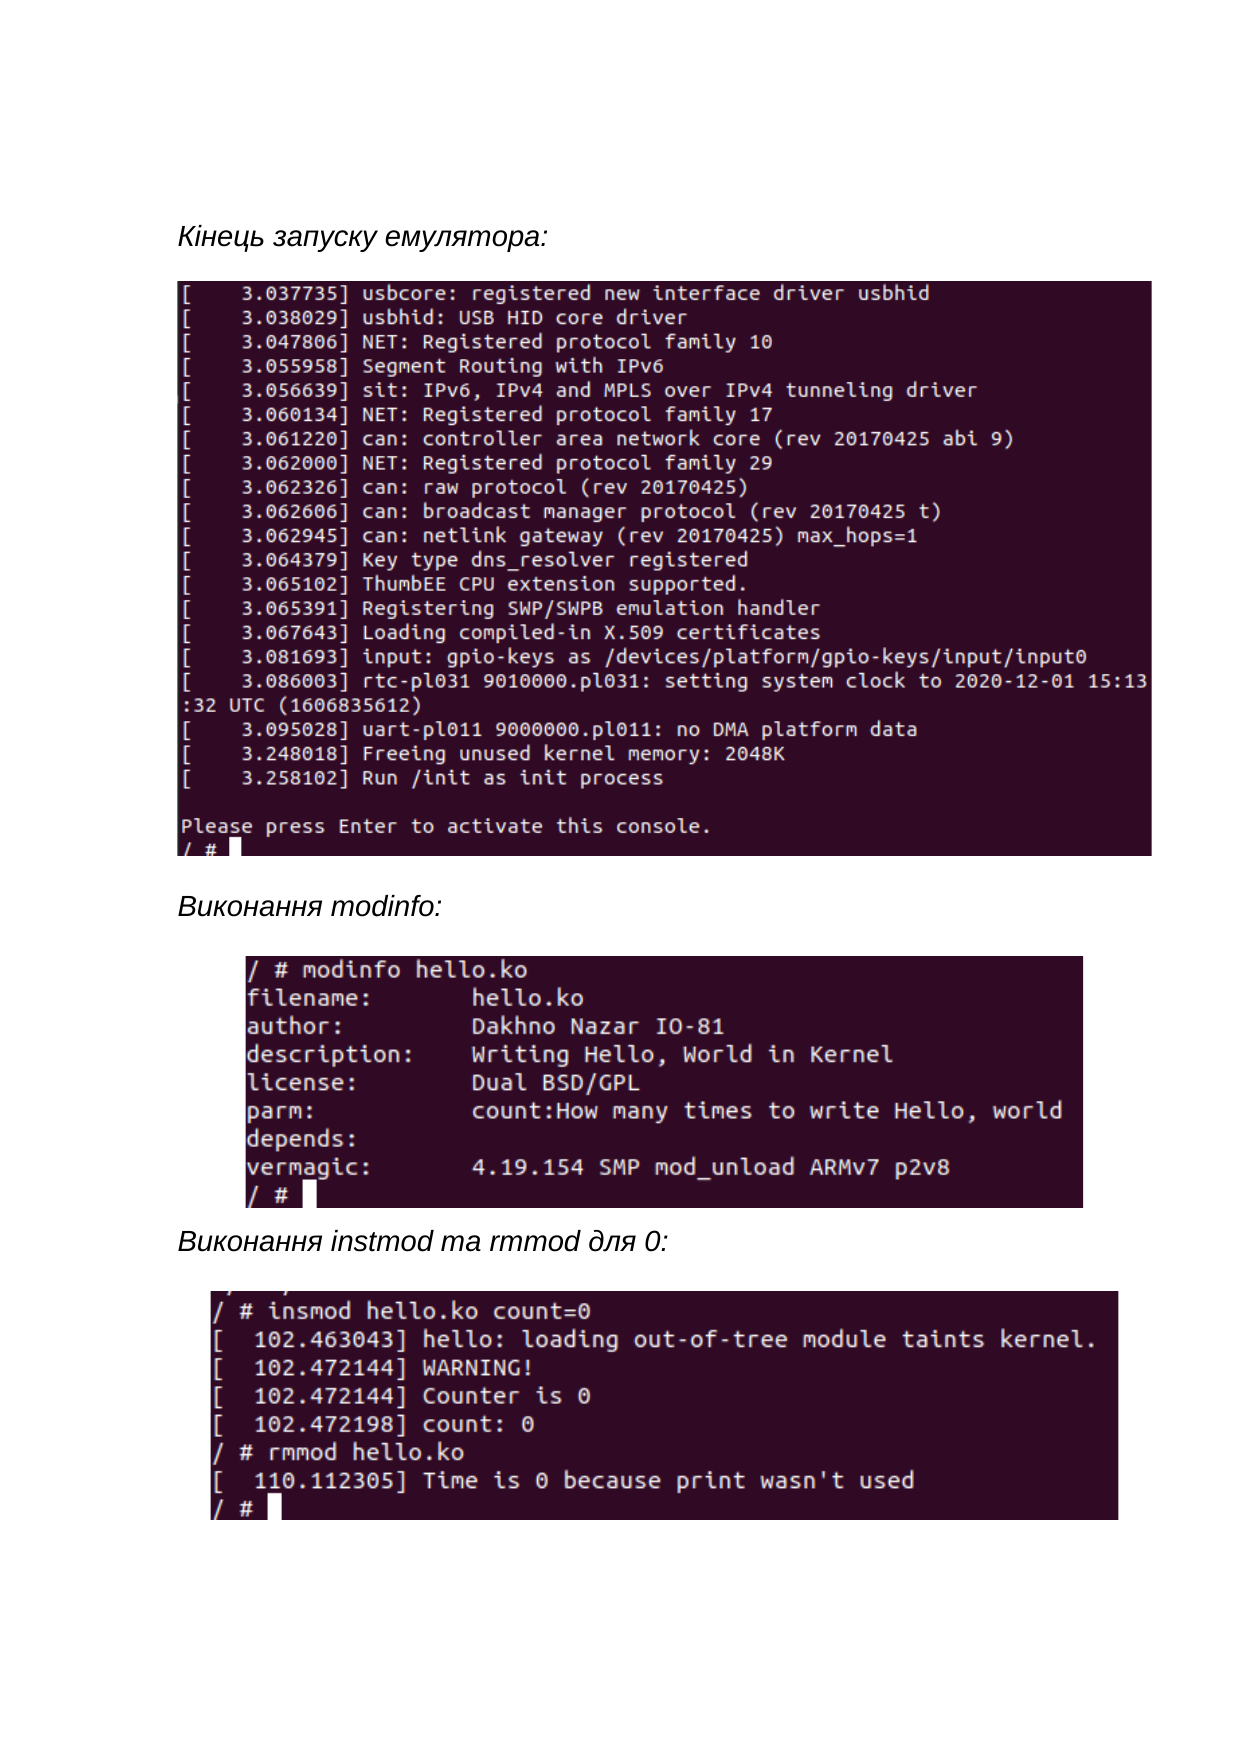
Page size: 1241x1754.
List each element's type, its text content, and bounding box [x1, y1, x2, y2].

text Кінець запуску емулятора: [177, 219, 1152, 252]
text Виконання modinfo: [177, 889, 1152, 923]
picture [210, 1291, 1119, 1520]
picture [245, 956, 1084, 1208]
picture [177, 281, 1152, 856]
text Виконання instmod та rmmod для 0: [177, 1224, 1152, 1258]
